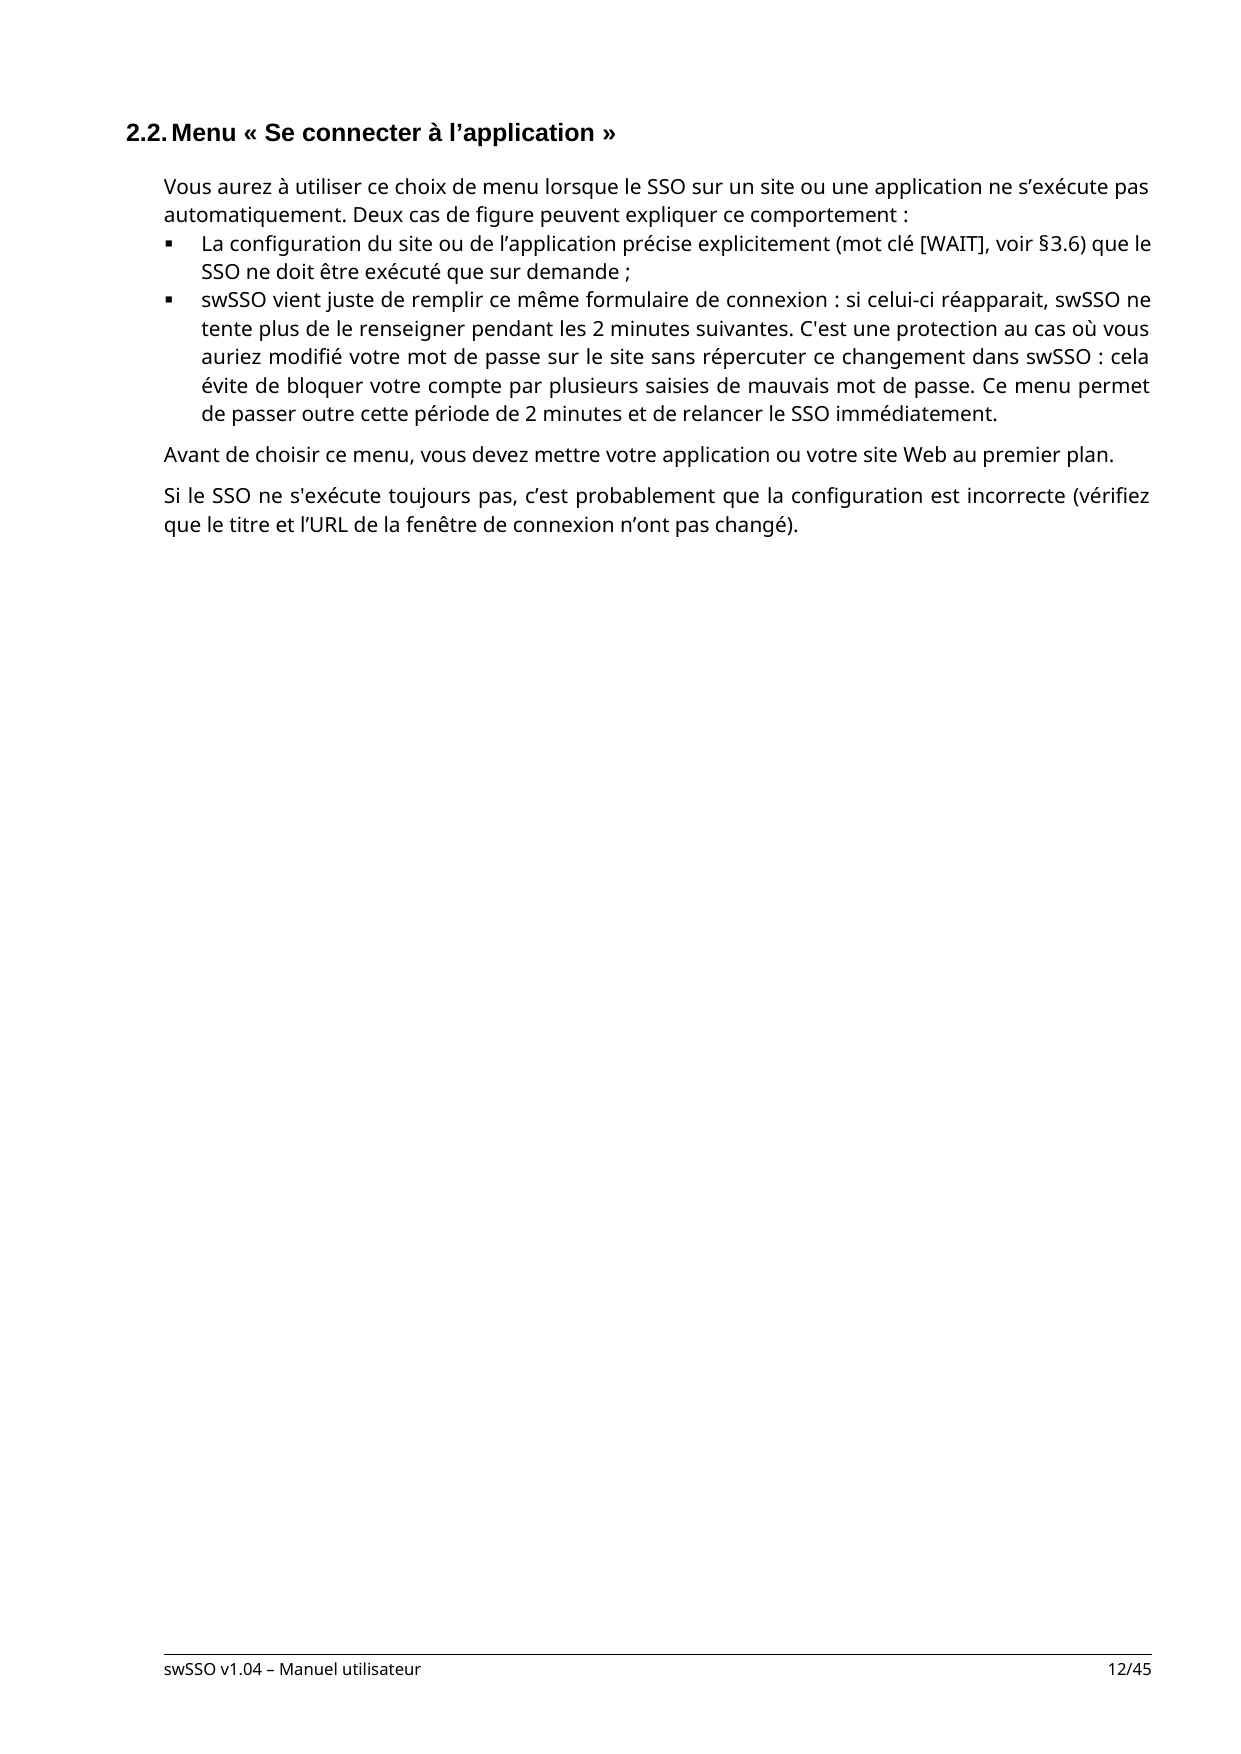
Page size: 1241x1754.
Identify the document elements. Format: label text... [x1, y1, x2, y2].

text Si le SSO ne s'exécute toujours pas, c’est probablement que la configuration est incorrecte (vérifiez que le titre et l’URL de la fenêtre de connexion n’ont pas changé). [164, 481, 1152, 538]
subtitle Menu « Se connecter à l’application » [126, 118, 1152, 147]
text Avant de choisir ce menu, vous devez mettre votre application ou votre site Web au premier plan. [164, 440, 1152, 469]
text Vous aurez à utiliser ce choix de menu lorsque le SSO sur un site ou une application ne s’exécute pas automatiquement. Deux cas de figure peuvent expliquer ce comportement : [164, 172, 1152, 229]
list swSSO vient juste de remplir ce même formulaire de connexion : si celui-ci réapparait, swSSO ne tente plus de le renseigner pendant les 2 minutes suivantes. C'est une protection au cas où vous auriez modifié votre mot de passe sur le site sans répercuter ce changement dans swSSO : cela évite de bloquer votre compte par plusieurs saisies de mauvais mot de passe. Ce menu permet de passer outre cette période de 2 minutes et de relancer le SSO immédiatement. [164, 286, 1152, 428]
list La configuration du site ou de l’application précise explicitement (mot clé [WAIT], voir §3.6) que le SSO ne doit être exécuté que sur demande ; [164, 229, 1152, 286]
